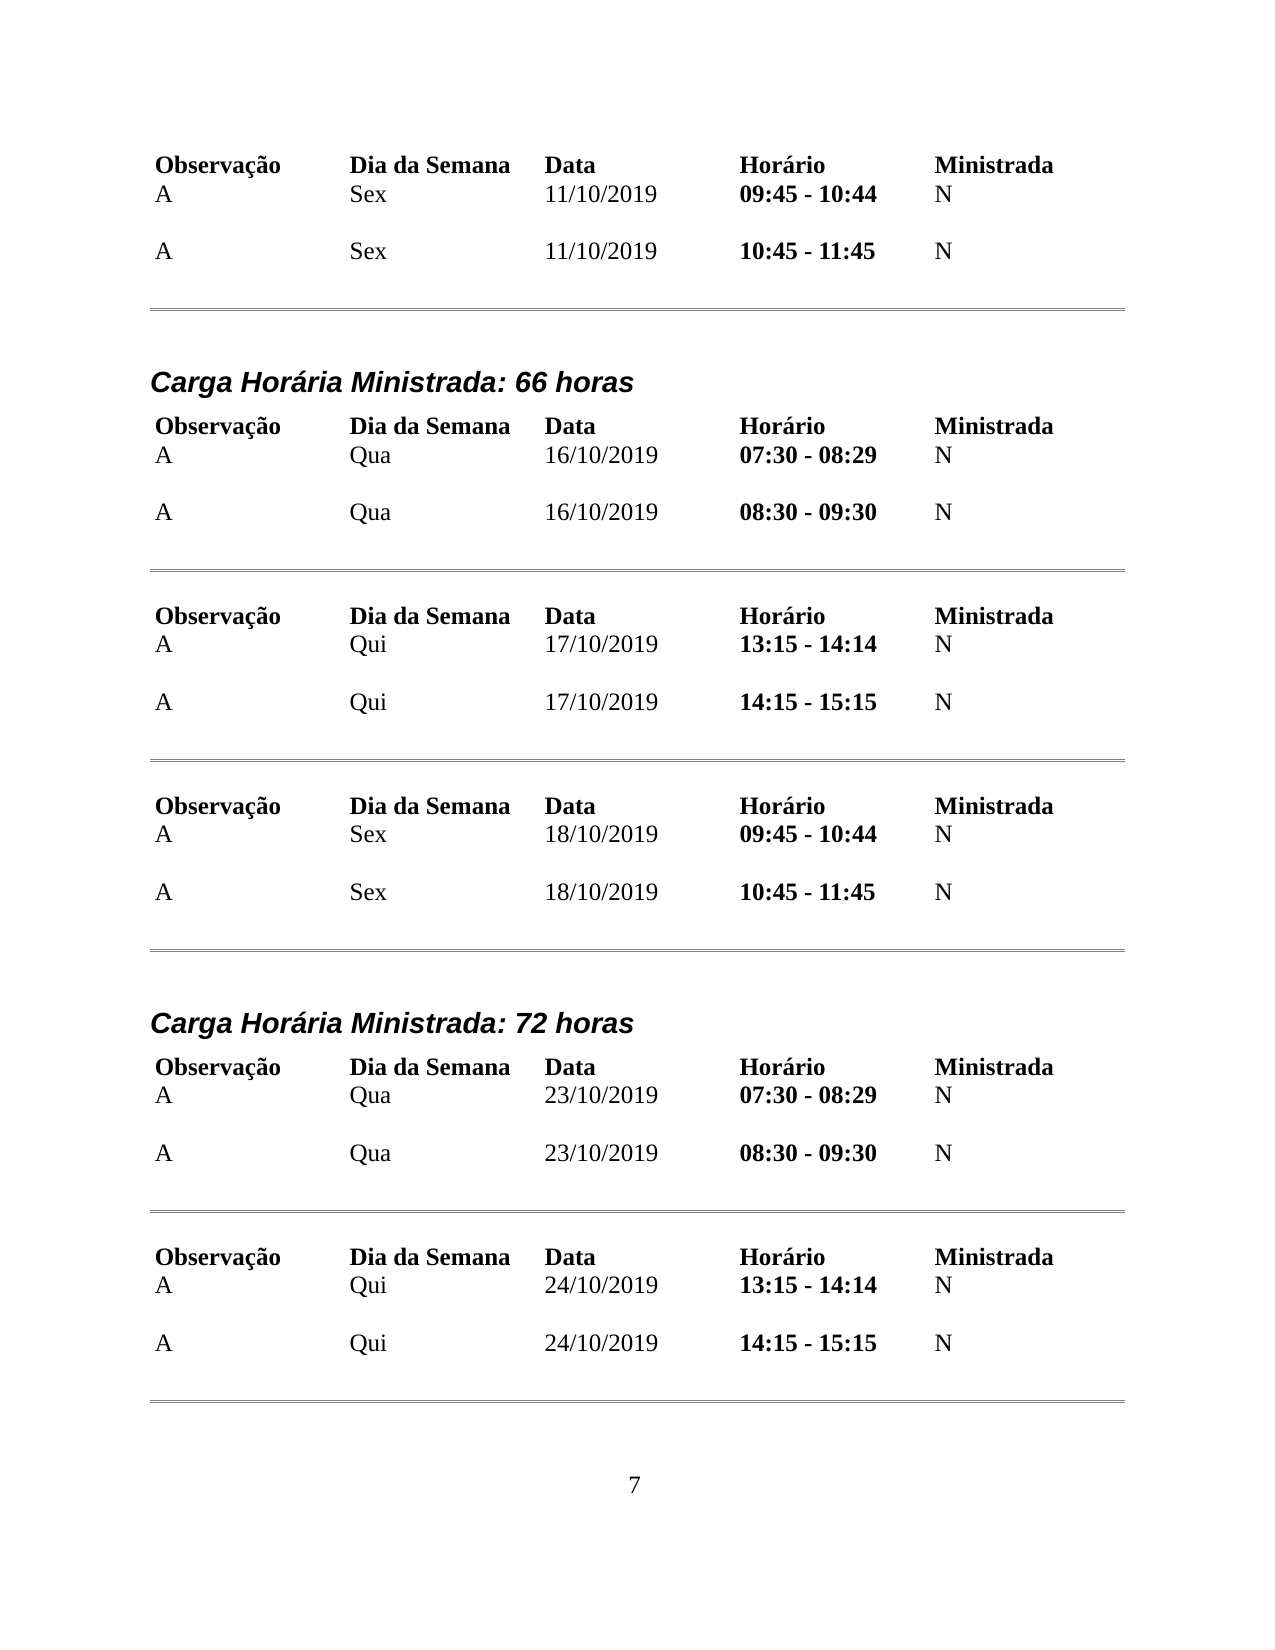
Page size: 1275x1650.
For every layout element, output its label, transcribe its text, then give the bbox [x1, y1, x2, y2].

table_cell [150, 1167, 345, 1195]
table_cell [345, 469, 540, 497]
table_cell 17/10/2019 [540, 687, 735, 716]
table_cell [150, 1109, 345, 1138]
table_cell 09:45 - 10:44 [735, 179, 930, 207]
table_cell [345, 1299, 540, 1328]
table_cell [735, 1109, 930, 1138]
table_header Observação [150, 791, 345, 819]
table_cell [150, 265, 345, 294]
table_cell Sex [345, 877, 540, 906]
table_cell [930, 658, 1125, 687]
table_cell 13:15 - 14:14 [735, 630, 930, 658]
table_cell [540, 265, 735, 294]
table_cell [540, 1357, 735, 1385]
table_header Dia da Semana [345, 150, 540, 179]
table_cell [735, 1299, 930, 1328]
table_header Horário [735, 150, 930, 179]
table_cell Qui [345, 1328, 540, 1357]
table_header Ministrada [930, 601, 1125, 629]
table_cell 14:15 - 15:15 [735, 1328, 930, 1357]
table_cell [540, 658, 735, 687]
table_cell 23/10/2019 [540, 1080, 735, 1109]
table_cell Sex [345, 179, 540, 207]
table_cell [735, 1167, 930, 1195]
table_cell 09:45 - 10:44 [735, 820, 930, 848]
table_cell N [930, 179, 1125, 207]
table_header Ministrada [930, 1242, 1125, 1270]
table_cell [540, 1167, 735, 1195]
table_cell [930, 208, 1125, 236]
table_cell 16/10/2019 [540, 440, 735, 468]
table_cell [930, 526, 1125, 555]
table_cell A [150, 877, 345, 906]
table_cell A [150, 1080, 345, 1109]
table_cell A [150, 497, 345, 526]
table_cell [150, 658, 345, 687]
table_cell 24/10/2019 [540, 1270, 735, 1299]
table_cell [735, 208, 930, 236]
table_header Data [540, 411, 735, 440]
table_header Horário [735, 791, 930, 819]
table_cell [930, 1109, 1125, 1138]
table_cell [540, 906, 735, 934]
table_cell A [150, 236, 345, 265]
table_cell 07:30 - 08:29 [735, 1080, 930, 1109]
table_cell N [930, 1138, 1125, 1167]
table_cell [345, 1109, 540, 1138]
table_cell 11/10/2019 [540, 179, 735, 207]
table_cell [150, 906, 345, 934]
subtitle Carga Horária Ministrada: 66 horas [150, 365, 1125, 398]
table_cell 18/10/2019 [540, 877, 735, 906]
table_cell [540, 1109, 735, 1138]
table_cell Sex [345, 820, 540, 848]
table_cell [345, 1357, 540, 1385]
table_cell 18/10/2019 [540, 820, 735, 848]
table_cell 13:15 - 14:14 [735, 1270, 930, 1299]
table_cell N [930, 236, 1125, 265]
table_header Dia da Semana [345, 411, 540, 440]
table_cell 14:15 - 15:15 [735, 687, 930, 716]
table_cell N [930, 1270, 1125, 1299]
table_cell [345, 208, 540, 236]
table_header Observação [150, 411, 345, 440]
table_cell [735, 265, 930, 294]
table_cell Sex [345, 236, 540, 265]
table_cell Qui [345, 1270, 540, 1299]
table_cell [150, 716, 345, 744]
table_cell Qua [345, 497, 540, 526]
table_cell [150, 526, 345, 555]
table_header Data [540, 150, 735, 179]
table_header Dia da Semana [345, 791, 540, 819]
table_cell N [930, 497, 1125, 526]
table_cell N [930, 820, 1125, 848]
table_cell N [930, 630, 1125, 658]
table_cell [150, 1357, 345, 1385]
subtitle Carga Horária Ministrada: 72 horas [150, 1006, 1125, 1039]
table_header Observação [150, 150, 345, 179]
table_cell N [930, 440, 1125, 468]
table_cell [735, 716, 930, 744]
table_header Horário [735, 1052, 930, 1080]
table_cell [930, 906, 1125, 934]
table_header Data [540, 601, 735, 629]
table_cell [540, 208, 735, 236]
table_header Ministrada [930, 150, 1125, 179]
table_cell Qua [345, 440, 540, 468]
table_cell [345, 1167, 540, 1195]
table_header Dia da Semana [345, 601, 540, 629]
table_cell [930, 1299, 1125, 1328]
table_cell Qui [345, 630, 540, 658]
table_cell [735, 526, 930, 555]
table_header Data [540, 1242, 735, 1270]
table_cell N [930, 877, 1125, 906]
table_header Dia da Semana [345, 1052, 540, 1080]
table_header Horário [735, 601, 930, 629]
table_header Ministrada [930, 411, 1125, 440]
table_cell [540, 526, 735, 555]
table_cell [345, 906, 540, 934]
table_cell N [930, 1328, 1125, 1357]
table_cell 08:30 - 09:30 [735, 1138, 930, 1167]
table_cell A [150, 687, 345, 716]
table_cell Qua [345, 1138, 540, 1167]
table_cell Qua [345, 1080, 540, 1109]
table_cell A [150, 1138, 345, 1167]
table_cell [735, 469, 930, 497]
table_cell 17/10/2019 [540, 630, 735, 658]
table_cell [930, 1167, 1125, 1195]
table_header Horário [735, 411, 930, 440]
table_header Horário [735, 1242, 930, 1270]
table_header Observação [150, 1242, 345, 1270]
table_cell [930, 469, 1125, 497]
table_cell [345, 526, 540, 555]
table_cell 24/10/2019 [540, 1328, 735, 1357]
table_cell A [150, 1328, 345, 1357]
table_cell 10:45 - 11:45 [735, 877, 930, 906]
table_cell [540, 716, 735, 744]
table_cell [735, 906, 930, 934]
table_header Observação [150, 1052, 345, 1080]
table_cell 11/10/2019 [540, 236, 735, 265]
table_cell [345, 265, 540, 294]
table_cell A [150, 440, 345, 468]
table_cell A [150, 630, 345, 658]
table_cell 16/10/2019 [540, 497, 735, 526]
table_cell 07:30 - 08:29 [735, 440, 930, 468]
table_cell [930, 848, 1125, 877]
table_cell N [930, 1080, 1125, 1109]
table_cell 23/10/2019 [540, 1138, 735, 1167]
table_cell 10:45 - 11:45 [735, 236, 930, 265]
table_cell [150, 848, 345, 877]
table_cell [345, 716, 540, 744]
table_cell [345, 658, 540, 687]
table_header Dia da Semana [345, 1242, 540, 1270]
table_cell 08:30 - 09:30 [735, 497, 930, 526]
table_cell [150, 469, 345, 497]
table_header Ministrada [930, 791, 1125, 819]
table_cell [540, 1299, 735, 1328]
table_cell A [150, 179, 345, 207]
table_cell Qui [345, 687, 540, 716]
table_cell [930, 265, 1125, 294]
table_header Observação [150, 601, 345, 629]
table_cell N [930, 687, 1125, 716]
table_cell A [150, 820, 345, 848]
table_cell [735, 658, 930, 687]
table_cell [930, 716, 1125, 744]
table_cell [540, 848, 735, 877]
table_cell [150, 208, 345, 236]
table_cell [735, 1357, 930, 1385]
table_header Ministrada [930, 1052, 1125, 1080]
table_header Data [540, 791, 735, 819]
table_header Data [540, 1052, 735, 1080]
table_cell [150, 1299, 345, 1328]
table_cell [345, 848, 540, 877]
table_cell [930, 1357, 1125, 1385]
table_cell [735, 848, 930, 877]
table_cell A [150, 1270, 345, 1299]
table_cell [540, 469, 735, 497]
